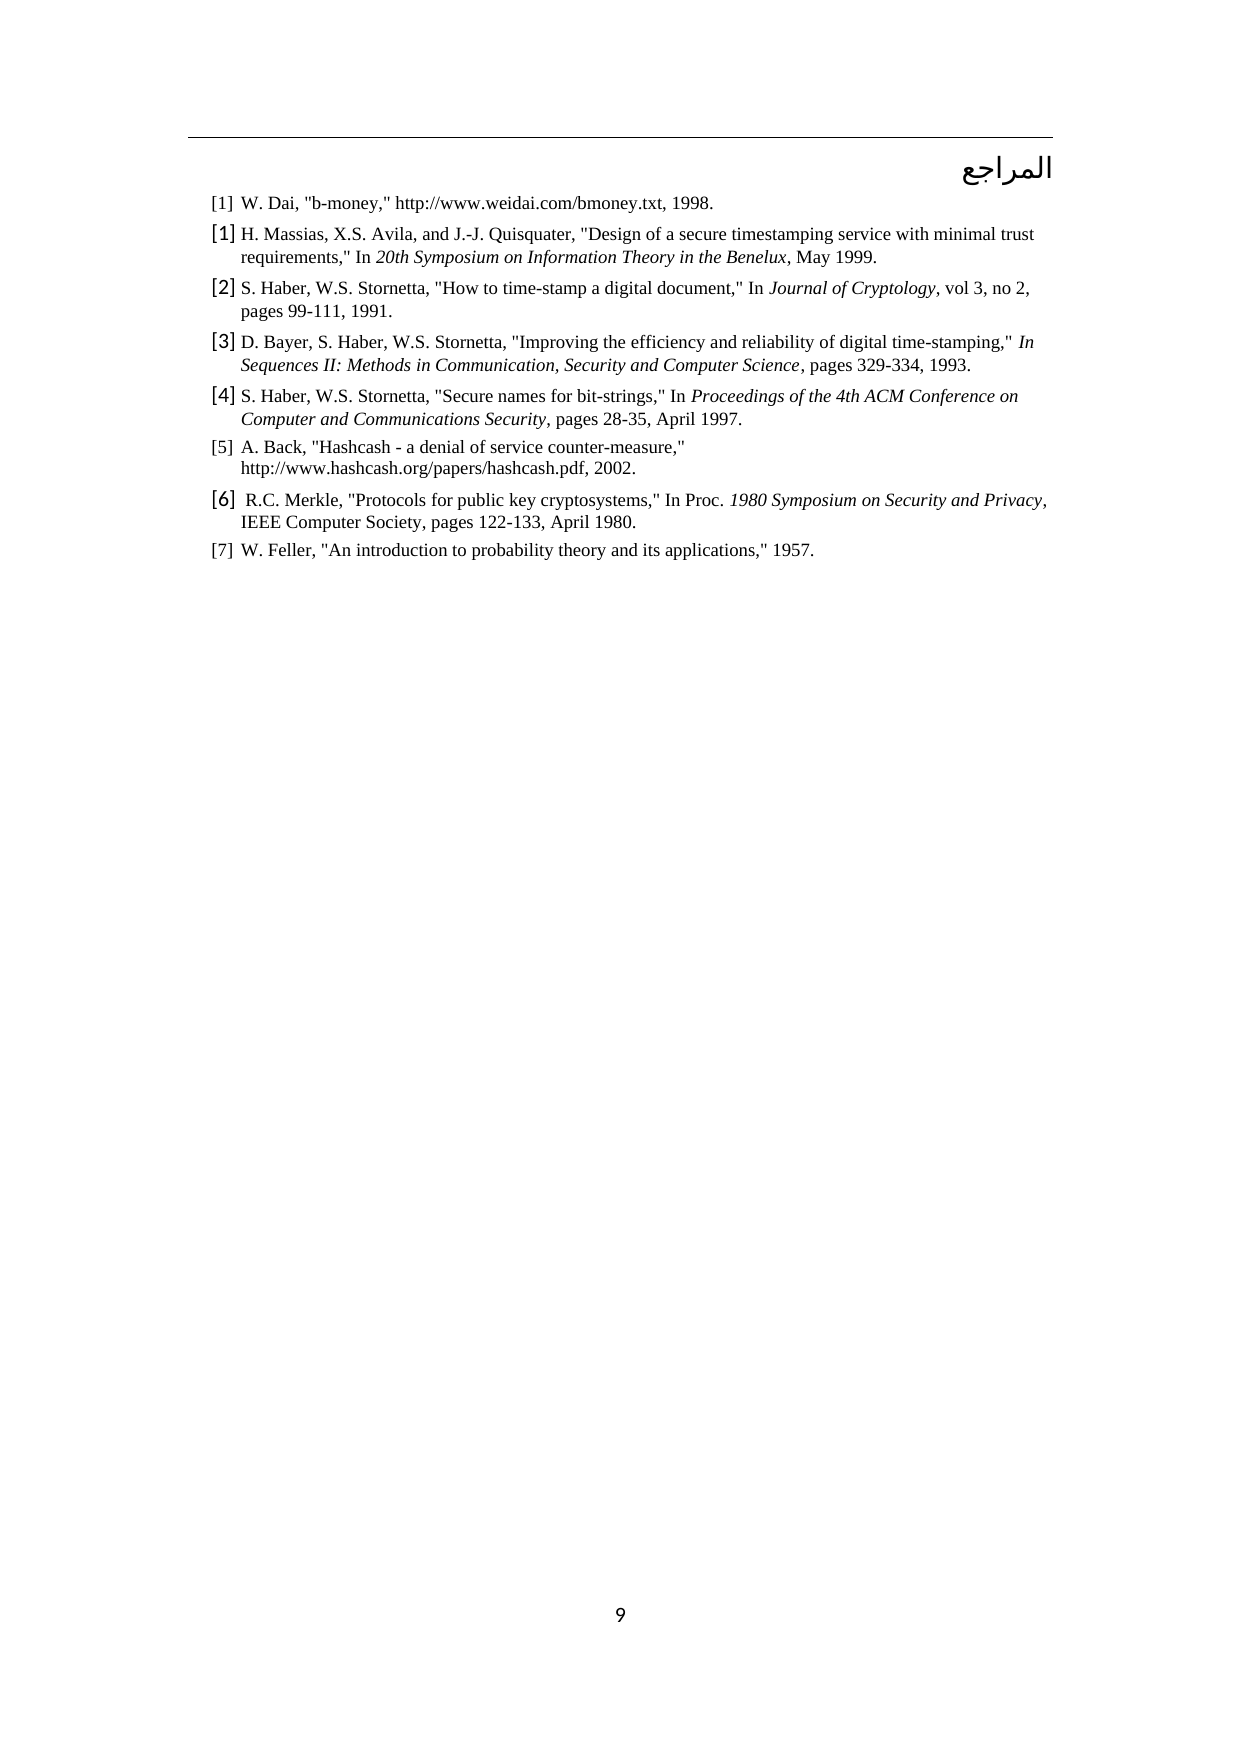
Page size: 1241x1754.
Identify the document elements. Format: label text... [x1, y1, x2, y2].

list D. Bayer, S. Haber, W.S. Stornetta, "Improving the efficiency and reliability of digital time-stamping," In Sequences II: Methods in Communication, Security and Computer Science, pages 329-334, 1993. [211, 327, 1053, 376]
list A. Back, "Hashcash - a denial of service counter-measure," http://www.hashcash.org/papers/hashcash.pdf, 2002. [211, 436, 1053, 479]
list H. Massias, X.S. Avila, and J.-J. Quisquater, "Design of a secure timestamping service with minimal trust requirements," In 20th Symposium on Information Theory in the Benelux, May 1999. [211, 219, 1053, 267]
list W. Dai, "b-money," http://www.weidai.com/bmoney.txt, 1998. [211, 192, 1053, 213]
list S. Haber, W.S. Stornetta, "How to time-stamp a digital document," In Journal of Cryptology, vol 3, no 2, pages 99-111, 1991. [211, 273, 1053, 321]
list W. Feller, "An introduction to probability theory and its applications," 1957. [211, 539, 1053, 561]
list S. Haber, W.S. Stornetta, "Secure names for bit-strings," In Proceedings of the 4th ACM Conference on Computer and Communications Security, pages 28-35, April 1997. [211, 382, 1053, 430]
list R.C. Merkle, "Protocols for public key cryptosystems," In Proc. 1980 Symposium on Security and Privacy, IEEE Computer Society, pages 122-133, April 1980. [211, 485, 1053, 533]
text المراجع [187, 150, 1053, 186]
